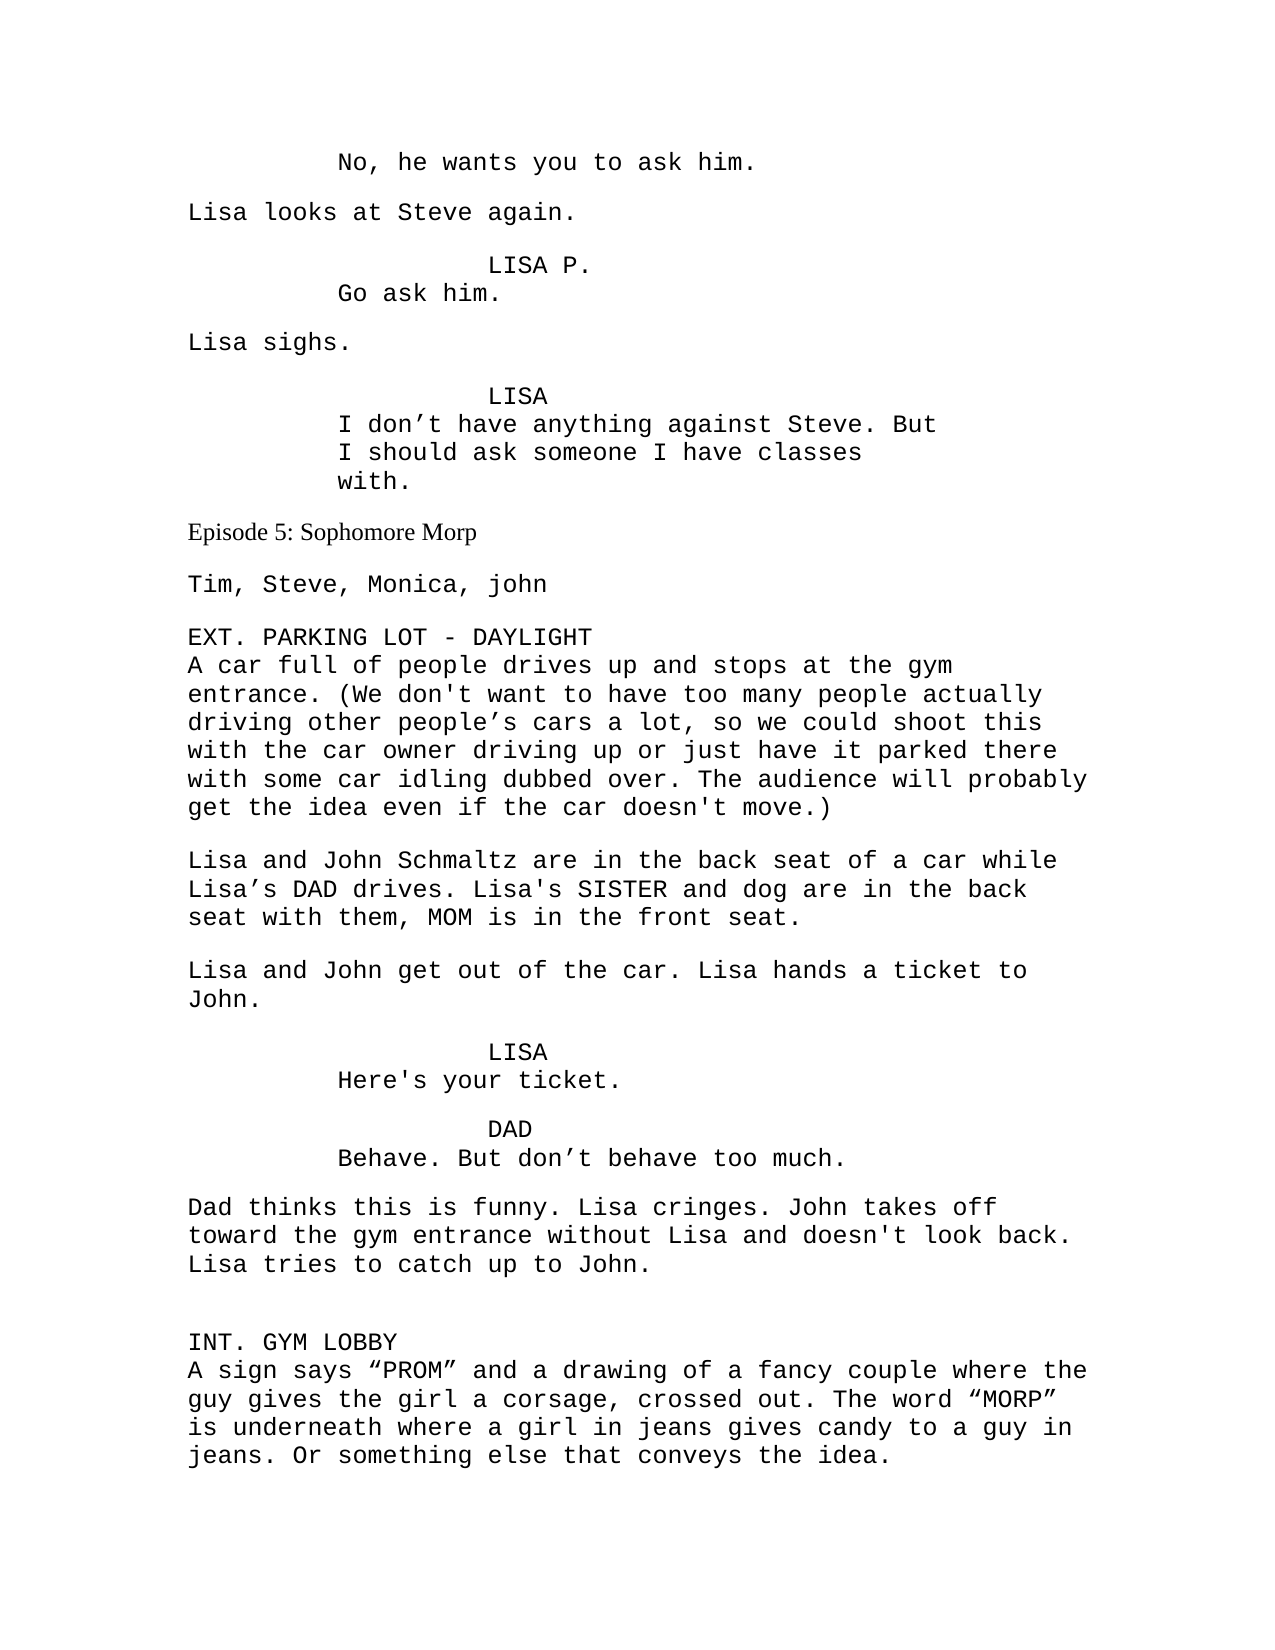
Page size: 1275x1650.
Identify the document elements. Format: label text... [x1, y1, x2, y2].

text LISA [187, 1039, 1087, 1068]
text A sign says “PROM” and a drawing of a fancy couple where the guy gives the girl a corsage, crossed out. The word “MORP” is underneath where a girl in jeans gives candy to a guy in jeans. Or something else that conveys the idea. [187, 1358, 1087, 1471]
text Go ask him. [337, 281, 937, 309]
text A car full of people drives up and stops at the gym entrance. (We don't want to have too many people actually driving other people’s cars a lot, so we could shoot this with the car owner driving up or just have it parked there with some car idling dubbed over. The audience will probably get the idea even if the car doesn't move.) [187, 653, 1087, 823]
subtitle EXT. PARKING LOT - DAYLIGHT [187, 624, 1087, 653]
subtitle INT. GYM LOBBY [187, 1329, 1087, 1358]
text Lisa looks at Steve again. [187, 199, 1087, 227]
text DAD [187, 1117, 1087, 1145]
text No, he wants you to ask him. [337, 150, 937, 178]
text Here's your ticket. [337, 1068, 937, 1096]
text I don’t have anything against Steve. But I should ask someone I have classes with. [337, 412, 937, 497]
subtitle Episode 5: Sophomore Morp [187, 517, 1087, 546]
text Lisa and John Schmaltz are in the back seat of a car while Lisa’s DAD drives. Lisa's SISTER and dog are in the back seat with them, MOM is in the front seat. [187, 848, 1087, 933]
text Dad thinks this is funny. Lisa cringes. John takes off toward the gym entrance without Lisa and doesn't look back. Lisa tries to catch up to John. [187, 1194, 1087, 1279]
text Lisa and John get out of the car. Lisa hands a ticket to John. [187, 958, 1087, 1014]
text Lisa sighs. [187, 330, 1087, 358]
text Behave. But don’t behave too much. [337, 1145, 937, 1174]
text LISA [187, 383, 1087, 412]
subtitle Tim, Steve, Monica, john [187, 571, 1087, 599]
text LISA P. [187, 252, 1087, 281]
